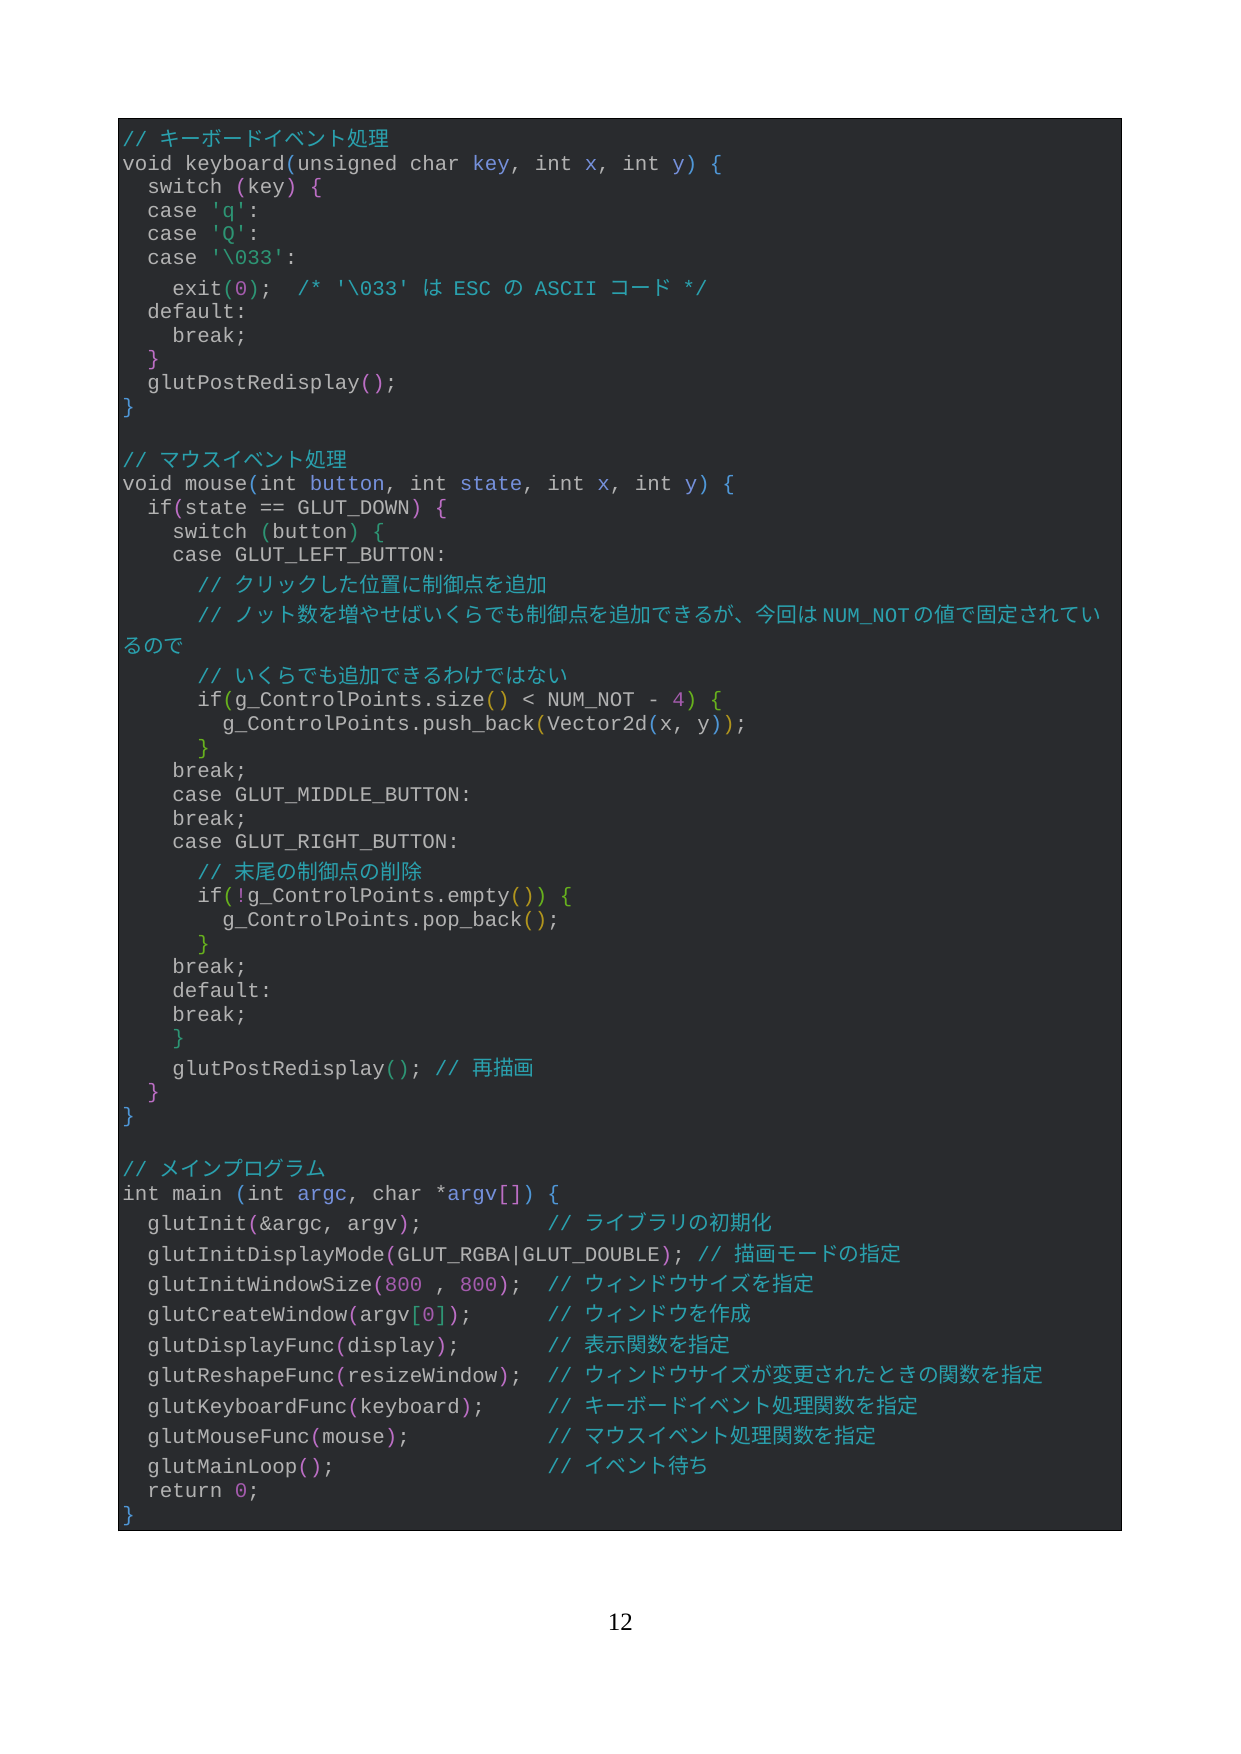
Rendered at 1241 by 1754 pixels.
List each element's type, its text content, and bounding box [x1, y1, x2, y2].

text if(g_ControlPoints.size() < NUM_NOT - 4) { [119, 686, 1121, 709]
text } [119, 1023, 1121, 1047]
text return 0; [119, 1476, 1121, 1500]
text switch (key) { [119, 172, 1121, 196]
text // キーボードイベント処理 [119, 119, 1121, 148]
text void mouse(int button, int state, int x, int y) { [119, 469, 1121, 493]
text glutPostRedisplay(); [119, 368, 1121, 392]
text exit(0); /* '\033' は ESC の ASCII コード */ [119, 267, 1121, 297]
text default: [119, 976, 1121, 1000]
text int main (int argc, char *argv[]) { [119, 1179, 1121, 1202]
text g_ControlPoints.push_back(Vector2d(x, y)); [119, 709, 1121, 733]
text } [119, 344, 1121, 368]
text case 'q': [119, 196, 1121, 219]
text switch (button) { [119, 517, 1121, 540]
text glutMouseFunc(mouse); // マウスイベント処理関数を指定 [119, 1415, 1121, 1446]
text if(state == GLUT_DOWN) { [119, 493, 1121, 517]
text glutInitWindowSize(800 , 800); // ウィンドウサイズを指定 [119, 1263, 1121, 1294]
text g_ControlPoints.pop_back(); [119, 905, 1121, 929]
text // クリックした位置に制御点を追加 [119, 564, 1121, 594]
text case GLUT_RIGHT_BUTTON: [119, 827, 1121, 851]
text glutReshapeFunc(resizeWindow); // ウィンドウサイズが変更されたときの関数を指定 [119, 1354, 1121, 1385]
text } [119, 1101, 1121, 1125]
text glutCreateWindow(argv[0]); // ウィンドウを作成 [119, 1294, 1121, 1324]
text case GLUT_MIDDLE_BUTTON: [119, 780, 1121, 804]
text break; [119, 1000, 1121, 1023]
text // ノット数を増やせばいくらでも制御点を追加できるが、今回はNUM_NOTの値で固定されているので [119, 594, 1121, 655]
text glutPostRedisplay(); // 再描画 [119, 1047, 1121, 1077]
text } [119, 1500, 1121, 1530]
text case 'Q': [119, 219, 1121, 243]
text glutInitDisplayMode(GLUT_RGBA|GLUT_DOUBLE); // 描画モードの指定 [119, 1233, 1121, 1263]
text // マウスイベント処理 [119, 439, 1121, 469]
text // 末尾の制御点の削除 [119, 851, 1121, 881]
text case '\033': [119, 243, 1121, 267]
text glutInit(&argc, argv); // ライブラリの初期化 [119, 1202, 1121, 1233]
text } [119, 392, 1121, 415]
text case GLUT_LEFT_BUTTON: [119, 540, 1121, 564]
text // メインプログラム [119, 1148, 1121, 1179]
text glutMainLoop(); // イベント待ち [119, 1446, 1121, 1476]
text glutKeyboardFunc(keyboard); // キーボードイベント処理関数を指定 [119, 1385, 1121, 1415]
text break; [119, 804, 1121, 827]
text glutDisplayFunc(display); // 表示関数を指定 [119, 1324, 1121, 1354]
text if(!g_ControlPoints.empty()) { [119, 881, 1121, 905]
text void keyboard(unsigned char key, int x, int y) { [119, 148, 1121, 172]
text break; [119, 321, 1121, 344]
text break; [119, 756, 1121, 780]
text } [119, 929, 1121, 952]
text break; [119, 952, 1121, 976]
text default: [119, 297, 1121, 321]
text } [119, 1077, 1121, 1101]
text } [119, 733, 1121, 756]
text // いくらでも追加できるわけではない [119, 655, 1121, 686]
